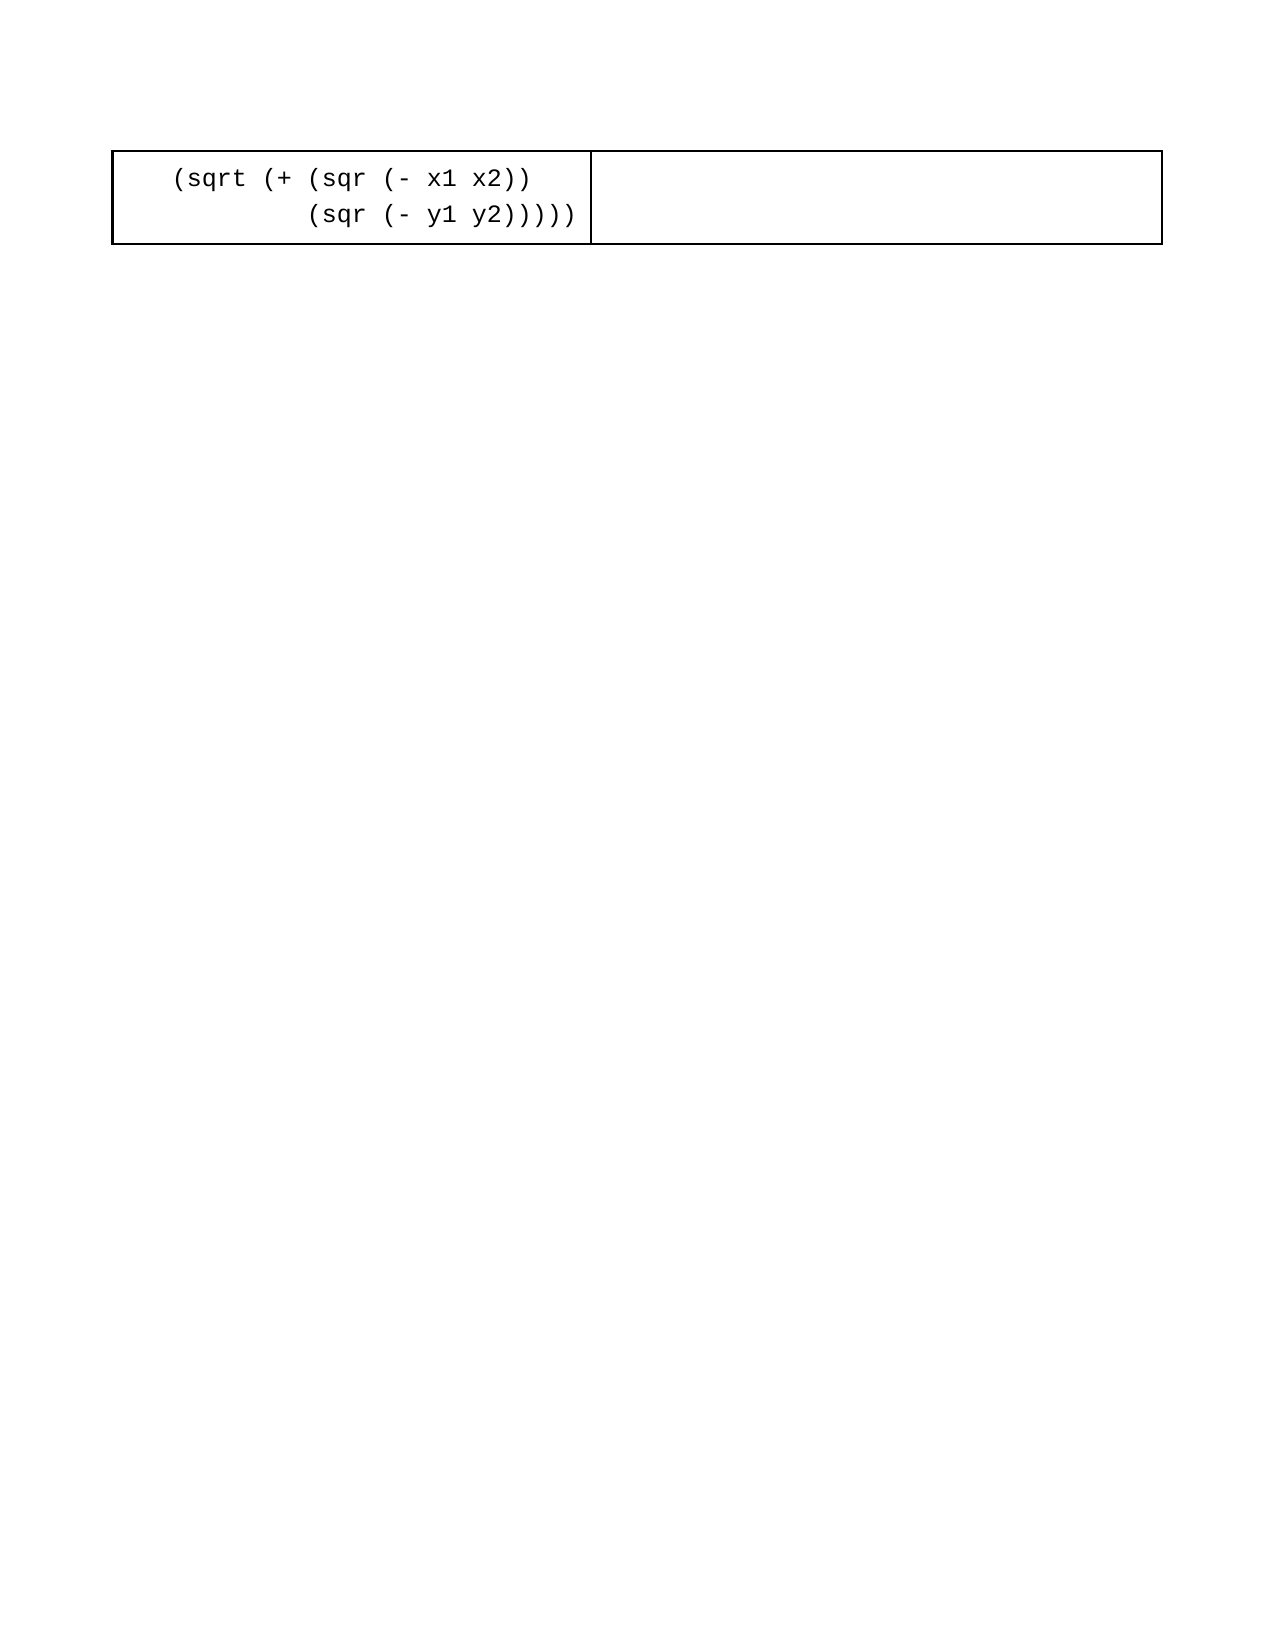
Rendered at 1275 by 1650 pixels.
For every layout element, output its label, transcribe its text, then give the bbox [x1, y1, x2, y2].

table_cell (sqrt (+ (sqr (- x1 x2)) (sqr (- y1 y2))))) [114, 152, 590, 243]
table_cell [592, 152, 1161, 243]
